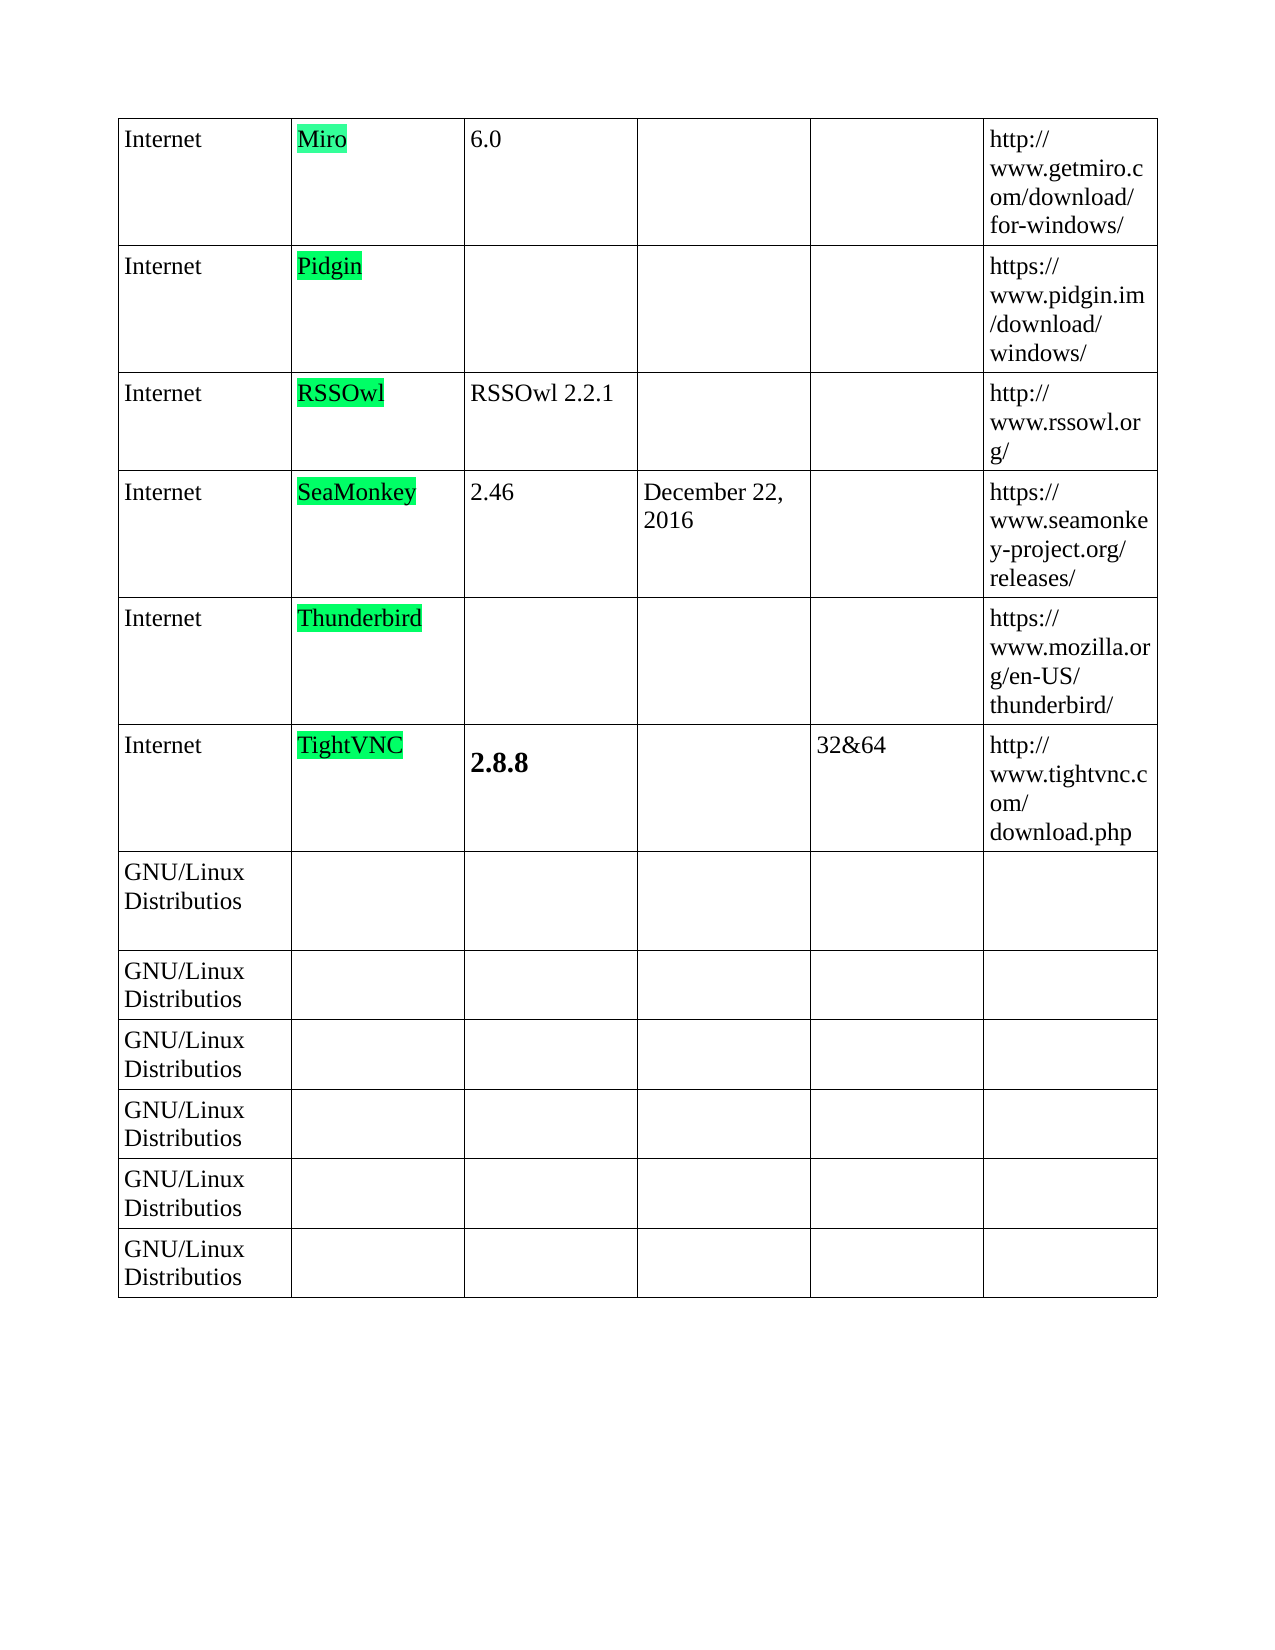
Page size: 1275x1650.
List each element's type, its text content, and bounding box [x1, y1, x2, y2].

table_cell [811, 1090, 983, 1158]
table_cell [292, 1159, 464, 1227]
table_cell [465, 951, 637, 1019]
table_cell [811, 1159, 983, 1227]
table_cell http://www.tightvnc.com/download.php [984, 725, 1157, 851]
table_cell GNU/Linux Distributios [119, 951, 291, 1019]
table_cell GNU/Linux Distributios [119, 1229, 291, 1297]
table_cell [638, 1020, 810, 1088]
table_cell December 22, 2016 [638, 471, 810, 597]
table_cell Internet [119, 119, 291, 245]
table_cell Miro [292, 119, 464, 245]
table_cell https://www.mozilla.org/en-US/thunderbird/ [984, 598, 1157, 724]
table_cell [638, 852, 810, 949]
table_cell [465, 1090, 637, 1158]
table_cell 2.46 [465, 471, 637, 597]
table_cell [984, 1159, 1157, 1227]
table_cell [984, 951, 1157, 1019]
table_cell [811, 471, 983, 597]
table_cell [984, 1020, 1157, 1088]
table_cell [811, 852, 983, 949]
table_cell [984, 1090, 1157, 1158]
table_cell Internet [119, 598, 291, 724]
table_cell [465, 1020, 637, 1088]
table_cell [638, 598, 810, 724]
table_cell [638, 1090, 810, 1158]
table_cell [465, 1229, 637, 1297]
table_cell http://www.rssowl.org/ [984, 373, 1157, 470]
table_cell [984, 852, 1157, 949]
table_cell [465, 246, 637, 372]
table_cell [638, 725, 810, 851]
table_cell 6.0 [465, 119, 637, 245]
table_cell Internet [119, 373, 291, 470]
table_cell [984, 1229, 1157, 1297]
table_cell GNU/Linux Distributios [119, 1159, 291, 1227]
table_cell [811, 119, 983, 245]
table_cell GNU/Linux Distributios [119, 1090, 291, 1158]
table_cell Thunderbird [292, 598, 464, 724]
table_cell [292, 1020, 464, 1088]
table_cell GNU/Linux Distributios [119, 1020, 291, 1088]
table_cell SeaMonkey [292, 471, 464, 597]
table_cell [811, 373, 983, 470]
table_cell [292, 852, 464, 949]
table_cell TightVNC [292, 725, 464, 851]
table_cell RSSOwl [292, 373, 464, 470]
table_cell [638, 951, 810, 1019]
table_cell RSSOwl 2.2.1 [465, 373, 637, 470]
table_cell [811, 1229, 983, 1297]
table_cell [638, 373, 810, 470]
table_cell https://www.seamonkey-project.org/releases/ [984, 471, 1157, 597]
table_cell [811, 1020, 983, 1088]
table_cell [811, 598, 983, 724]
table_cell Internet [119, 471, 291, 597]
table_cell GNU/Linux Distributios [119, 852, 291, 949]
table_cell https://www.pidgin.im/download/windows/ [984, 246, 1157, 372]
table_cell 32&64 [811, 725, 983, 851]
table_cell Pidgin [292, 246, 464, 372]
table_cell [292, 1090, 464, 1158]
table_cell [292, 1229, 464, 1297]
table_cell [638, 246, 810, 372]
table_cell Internet [119, 725, 291, 851]
table_cell [465, 598, 637, 724]
table_cell [465, 1159, 637, 1227]
table_cell [638, 1159, 810, 1227]
table_cell Internet [119, 246, 291, 372]
table_cell http://www.getmiro.com/download/for-windows/ [984, 119, 1157, 245]
table_cell [638, 1229, 810, 1297]
table_cell [811, 246, 983, 372]
table_cell [638, 119, 810, 245]
table_cell [292, 951, 464, 1019]
table_cell [811, 951, 983, 1019]
table_cell [465, 852, 637, 949]
table_cell 2.8.8 [465, 725, 637, 851]
